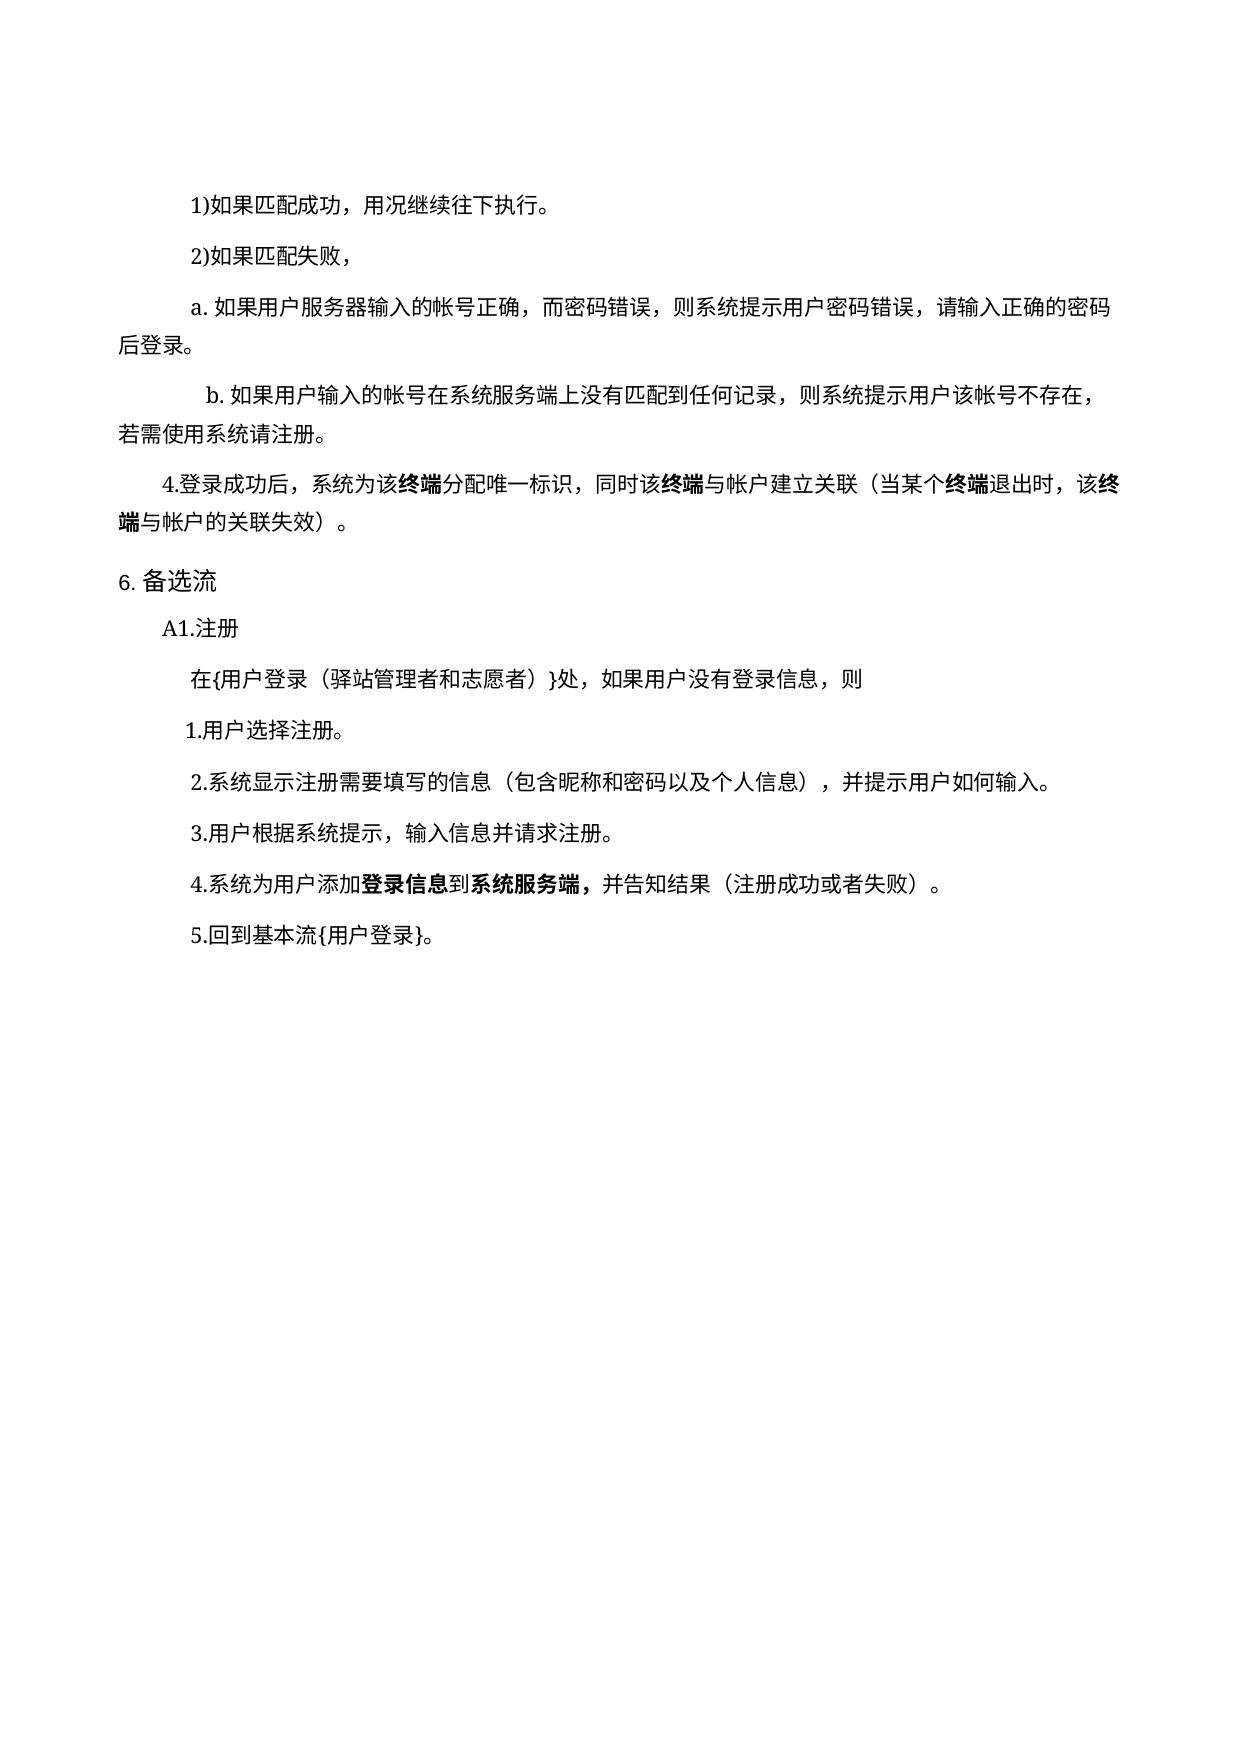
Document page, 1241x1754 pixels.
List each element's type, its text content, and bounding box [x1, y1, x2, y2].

text 2)如果匹配失败， [118, 239, 1122, 270]
text 2.系统显示注册需要填写的信息（包含昵称和密码以及个人信息），并提示用户如何输入。 [118, 764, 1122, 796]
text 4.登录成功后，系统为该终端分配唯一标识，同时该终端与帐户建立关联（当某个终端退出时，该终端与帐户的关联失效）。 [118, 467, 1122, 537]
text b. 如果用户输入的帐号在系统服务端上没有匹配到任何记录，则系统提示用户该帐号不存在，若需使用系统请注册。 [118, 378, 1122, 448]
text 在{用户登录（驿站管理者和志愿者）}处，如果用户没有登录信息，则 [118, 662, 1122, 694]
text a. 如果用户服务器输入的帐号正确，而密码错误，则系统提示用户密码错误，请输入正确的密码后登录。 [118, 290, 1122, 359]
text 3.用户根据系统提示，输入信息并请求注册。 [118, 816, 1122, 847]
text 4.系统为用户添加登录信息到系统服务端，并告知结果（注册成功或者失败）。 [118, 867, 1122, 898]
text A1.注册 [118, 611, 1122, 643]
text 5.回到基本流{用户登录}。 [118, 918, 1122, 949]
text 1)如果匹配成功，用况继续往下执行。 [118, 188, 1122, 219]
text 1.用户选择注册。 [118, 713, 1122, 745]
subtitle 备选流 [118, 562, 1122, 598]
